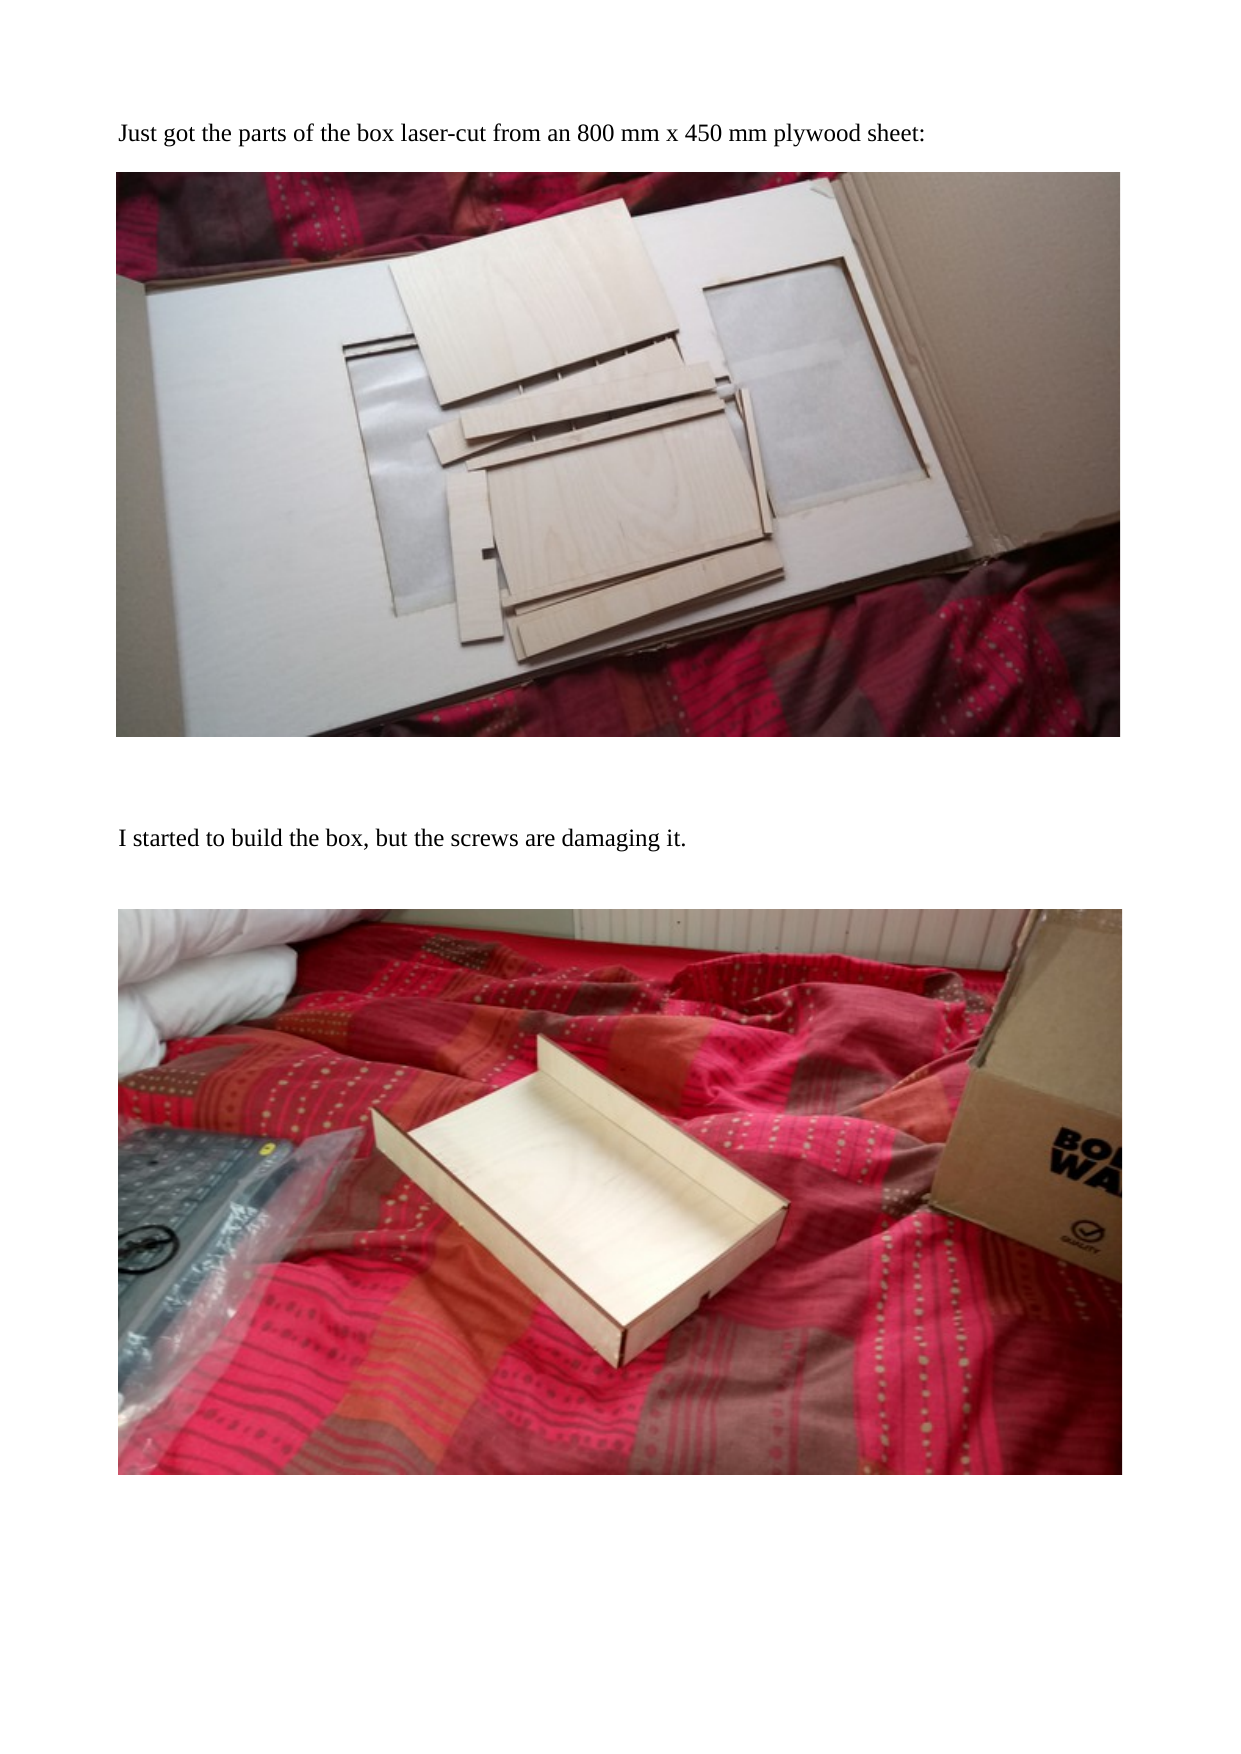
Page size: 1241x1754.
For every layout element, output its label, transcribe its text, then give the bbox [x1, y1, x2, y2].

text I started to build the box, but the screws are damaging it. [118, 823, 1122, 852]
picture [118, 909, 1123, 1475]
picture [116, 172, 1121, 737]
text Just got the parts of the box laser-cut from an 800 mm x 450 mm plywood sheet: [118, 118, 1122, 147]
